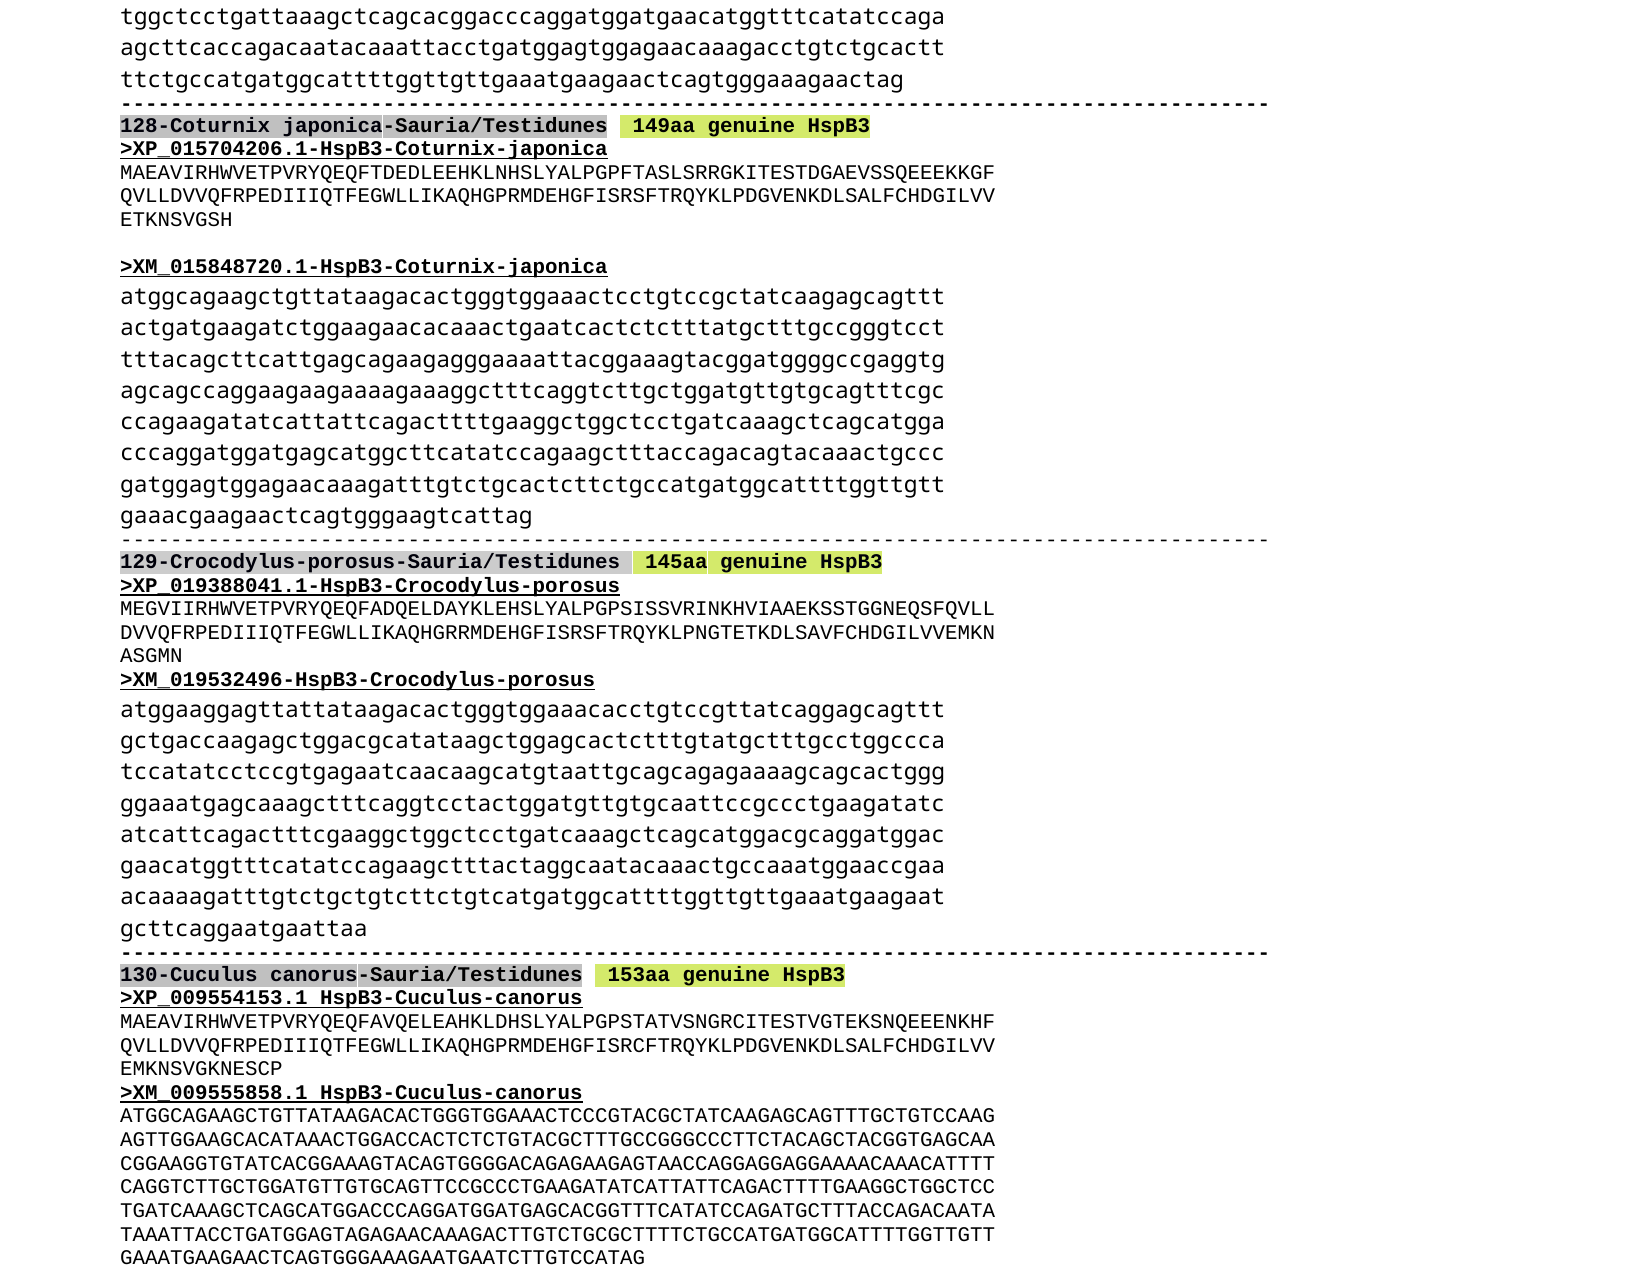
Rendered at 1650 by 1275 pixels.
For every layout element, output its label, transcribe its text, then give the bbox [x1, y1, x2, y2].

text ggaaatgagcaaagctttcaggtcctactggatgttgtgcaattccgccctgaagatatc [120, 787, 1535, 818]
text >XM_019532496-HspB3-Crocodylus-porosus [120, 669, 1535, 693]
text >XP_015704206.1-HspB3-Coturnix-japonica [120, 138, 1535, 162]
text >XM_009555858.1 HspB3-Cuculus-canorus [120, 1082, 1535, 1106]
text ETKNSVGSH [120, 209, 1535, 233]
text agcagccaggaagaagaaaagaaaggctttcaggtcttgctggatgttgtgcagtttcgc [120, 374, 1535, 405]
text CAGGTCTTGCTGGATGTTGTGCAGTTCCGCCCTGAAGATATCATTATTCAGACTTTTGAAGGCTGGCTCC [120, 1176, 1535, 1200]
text agcttcaccagacaatacaaattacctgatggagtggagaacaaagacctgtctgcactt [120, 31, 1535, 62]
text TGATCAAAGCTCAGCATGGACCCAGGATGGATGAGCACGGTTTCATATCCAGATGCTTTACCAGACAATA [120, 1200, 1535, 1224]
text DVVQFRPEDIIIQTFEGWLLIKAQHGRRMDEHGFISRSFTRQYKLPNGTETKDLSAVFCHDGILVVEMKN [120, 622, 1535, 646]
text actgatgaagatctggaagaacacaaactgaatcactctctttatgctttgccgggtcct [120, 311, 1535, 343]
text 128-Coturnix japonica-Sauria/Testidunes 149aa genuine HspB3 [120, 114, 1535, 138]
text gaacatggtttcatatccagaagctttactaggcaatacaaactgccaaatggaaccgaa [120, 849, 1535, 880]
text acaaaagatttgtctgctgtcttctgtcatgatggcattttggttgttgaaatgaagaat [120, 880, 1535, 912]
text 129-Crocodylus-porosus-Sauria/Testidunes 145aa genuine HspB3 [120, 551, 1535, 574]
text AGTTGGAAGCACATAAACTGGACCACTCTCTGTACGCTTTGCCGGGCCCTTCTACAGCTACGGTGAGCAA [120, 1129, 1535, 1153]
text gatggagtggagaacaaagatttgtctgcactcttctgccatgatggcattttggttgtt [120, 468, 1535, 499]
text GAAATGAAGAACTCAGTGGGAAAGAATGAATCTTGTCCATAG [120, 1247, 1535, 1271]
text ttctgccatgatggcattttggttgttgaaatgaagaactcagtgggaaagaactag [120, 62, 1346, 94]
text QVLLDVVQFRPEDIIIQTFEGWLLIKAQHGPRMDEHGFISRSFTRQYKLPDGVENKDLSALFCHDGILVV [120, 186, 1535, 209]
text tttacagcttcattgagcagaagagggaaaattacggaaagtacggatggggccgaggtg [120, 343, 1535, 374]
text MEGVIIRHWVETPVRYQEQFADQELDAYKLEHSLYALPGPSISSVRINKHVIAAEKSSTGGNEQSFQVLL [120, 598, 1535, 622]
text atggcagaagctgttataagacactgggtggaaactcctgtccgctatcaagagcagttt [120, 280, 1535, 311]
text -------------------------------------------------------------------------------------------- [120, 943, 1337, 964]
text ASGMN [120, 646, 1535, 669]
text atcattcagactttcgaaggctggctcctgatcaaagctcagcatggacgcaggatggac [120, 818, 1535, 849]
text MAEAVIRHWVETPVRYQEQFAVQELEAHKLDHSLYALPGPSTATVSNGRCITESTVGTEKSNQEEENKHF [120, 1011, 1535, 1034]
text atggaaggagttattataagacactgggtggaaacacctgtccgttatcaggagcagttt [120, 693, 1535, 724]
text gaaacgaagaactcagtgggaagtcattag [120, 499, 1535, 530]
text EMKNSVGKNESCP [120, 1058, 1535, 1082]
text MAEAVIRHWVETPVRYQEQFTDEDLEEHKLNHSLYALPGPFTASLSRRGKITESTDGAEVSSQEEEKKGF [120, 162, 1535, 186]
text TAAATTACCTGATGGAGTAGAGAACAAAGACTTGTCTGCGCTTTTCTGCCATGATGGCATTTTGGTTGTT [120, 1224, 1535, 1247]
text CGGAAGGTGTATCACGGAAAGTACAGTGGGGACAGAGAAGAGTAACCAGGAGGAGGAAAACAAACATTTT [120, 1153, 1535, 1176]
text 130-Cuculus canorus-Sauria/Testidunes 153aa genuine HspB3 [120, 964, 1535, 987]
text gcttcaggaatgaattaa [120, 912, 1535, 943]
text tccatatcctccgtgagaatcaacaagcatgtaattgcagcagagaaaagcagcactggg [120, 755, 1535, 787]
text >XP_019388041.1-HspB3-Crocodylus-porosus [120, 574, 1535, 598]
text tggctcctgattaaagctcagcacggacccaggatggatgaacatggtttcatatccaga [120, 0, 1535, 31]
text cccaggatggatgagcatggcttcatatccagaagctttaccagacagtacaaactgccc [120, 436, 1535, 468]
text -------------------------------------------------------------------------------------------- [120, 530, 1337, 551]
text >XM_015848720.1-HspB3-Coturnix-japonica [120, 256, 1535, 280]
text ccagaagatatcattattcagacttttgaaggctggctcctgatcaaagctcagcatgga [120, 405, 1535, 436]
text -------------------------------------------------------------------------------------------- [120, 94, 1337, 114]
text ATGGCAGAAGCTGTTATAAGACACTGGGTGGAAACTCCCGTACGCTATCAAGAGCAGTTTGCTGTCCAAG [120, 1106, 1535, 1129]
text >XP_009554153.1 HspB3-Cuculus-canorus [120, 987, 1535, 1011]
text QVLLDVVQFRPEDIIIQTFEGWLLIKAQHGPRMDEHGFISRCFTRQYKLPDGVENKDLSALFCHDGILVV [120, 1034, 1535, 1058]
text gctgaccaagagctggacgcatataagctggagcactctttgtatgctttgcctggccca [120, 724, 1535, 755]
